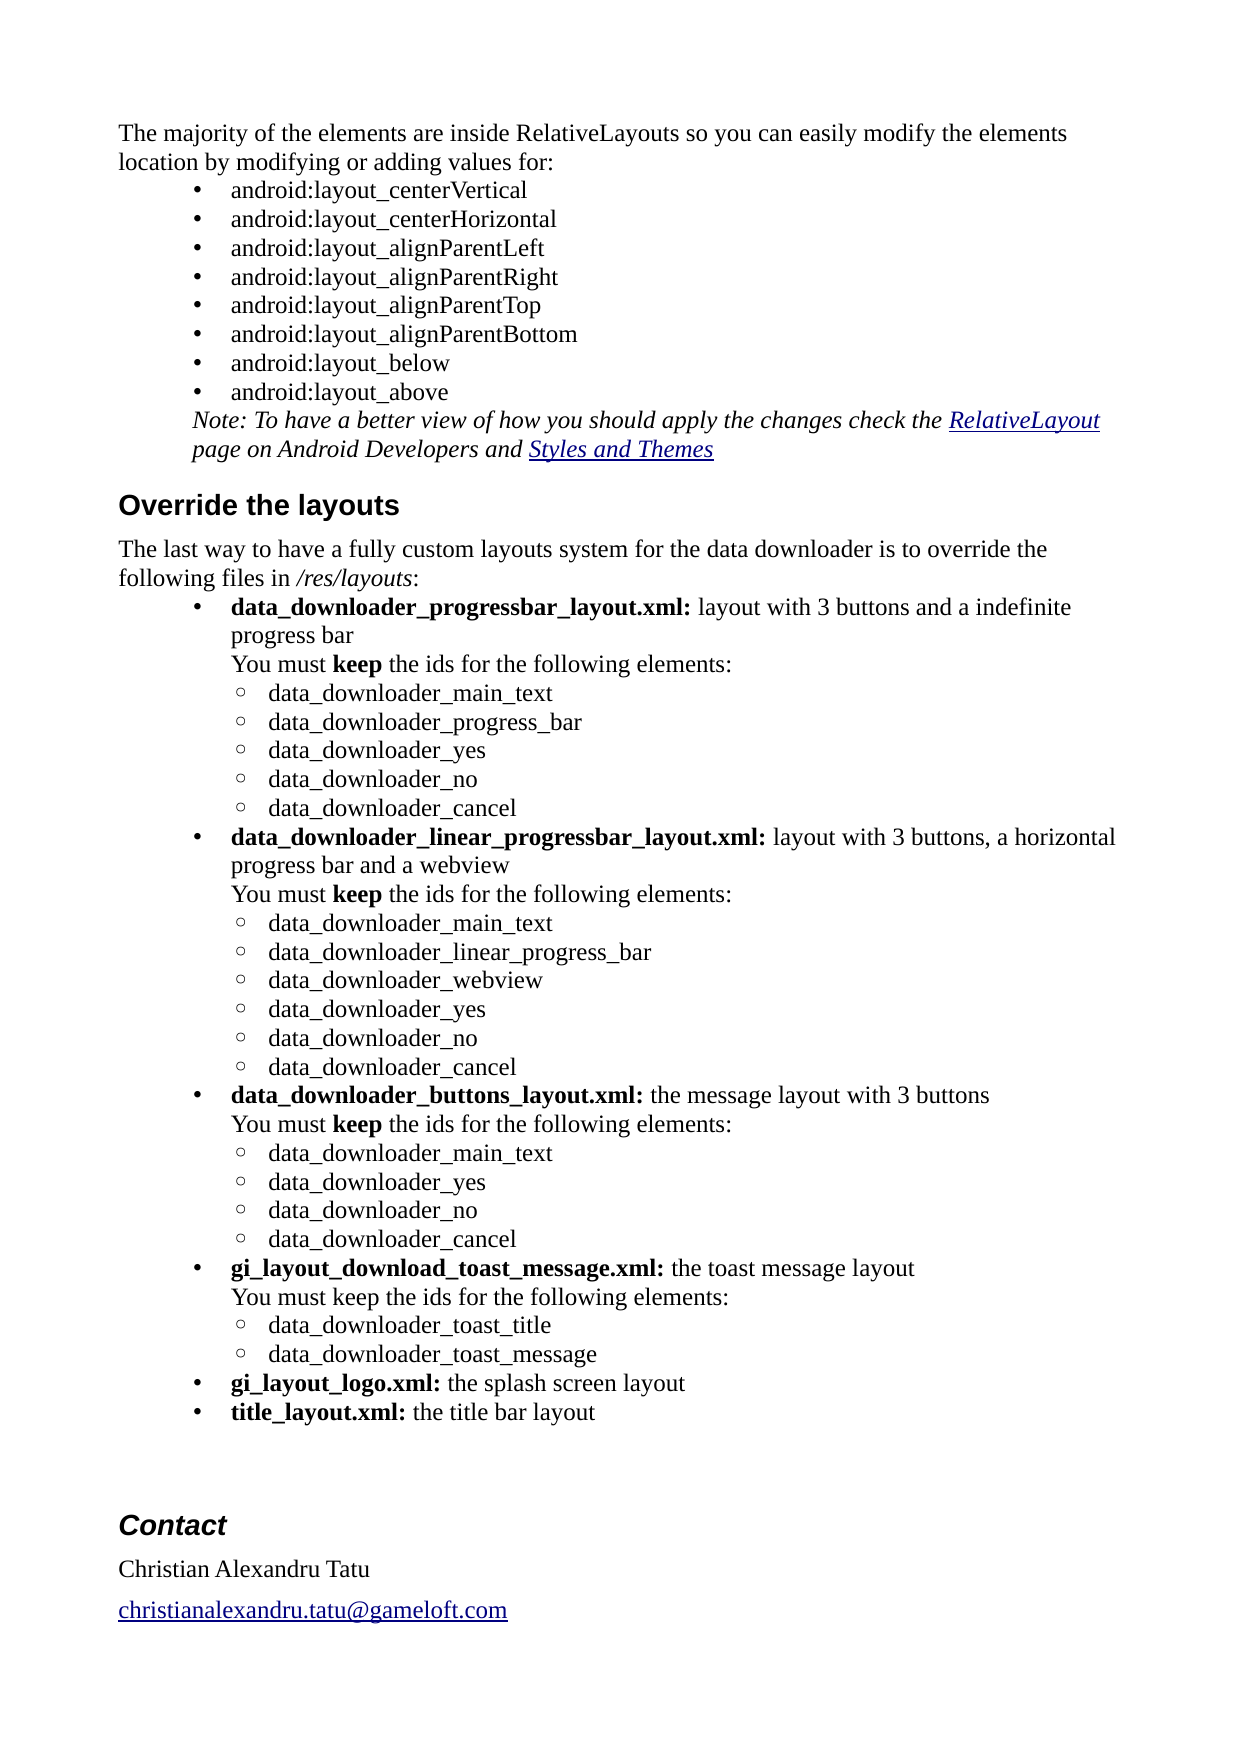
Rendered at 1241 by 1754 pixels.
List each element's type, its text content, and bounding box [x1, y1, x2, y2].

list data_downloader_toast_title [231, 1310, 1122, 1339]
list data_downloader_cancel [231, 1052, 1122, 1080]
list data_downloader_main_text [231, 908, 1122, 937]
list android:layout_alignParentLeft [193, 233, 1122, 262]
list You must keep the ids for the following elements: [193, 1282, 1122, 1310]
list gi_layout_logo.xml: the splash screen layout [193, 1368, 1122, 1397]
list data_downloader_yes [231, 1167, 1122, 1195]
list data_downloader_no [231, 1023, 1122, 1052]
list android:layout_centerVertical [193, 176, 1122, 204]
text christianalexandru.tatu@gameloft.com [118, 1595, 1122, 1624]
text Christian Alexandru Tatu [118, 1554, 1122, 1583]
list android:layout_alignParentBottom [193, 319, 1122, 348]
list data_downloader_no [231, 764, 1122, 793]
list android:layout_above [193, 377, 1122, 406]
text Note: To have a better view of how you should apply the changes check the RelativeLayout page on Android Developers and Styles and Themes [118, 406, 1122, 463]
list data_downloader_cancel [231, 1224, 1122, 1253]
list You must keep the ids for the following elements: [193, 1109, 1122, 1138]
list android:layout_below [193, 348, 1122, 377]
list data_downloader_main_text [231, 1138, 1122, 1167]
list data_downloader_no [231, 1195, 1122, 1224]
list data_downloader_yes [231, 994, 1122, 1023]
list data_downloader_toast_message [231, 1339, 1122, 1368]
list data_downloader_linear_progressbar_layout.xml: layout with 3 buttons, a horizontal progress bar and a webview [193, 822, 1122, 879]
text The majority of the elements are inside RelativeLayouts so you can easily modify the elements location by modifying or adding values for: [118, 118, 1122, 176]
subtitle Override the layouts [118, 488, 1122, 522]
list data_downloader_cancel [231, 793, 1122, 822]
list data_downloader_progress_bar [231, 707, 1122, 735]
list android:layout_alignParentRight [193, 262, 1122, 291]
list data_downloader_yes [231, 735, 1122, 764]
list data_downloader_progressbar_layout.xml: layout with 3 buttons and a indefinite progress bar [193, 592, 1122, 649]
list You must keep the ids for the following elements: [193, 649, 1122, 678]
list data_downloader_webview [231, 965, 1122, 994]
list android:layout_centerHorizontal [193, 204, 1122, 233]
subtitle Contact [118, 1508, 1122, 1541]
list android:layout_alignParentTop [193, 291, 1122, 319]
list title_layout.xml: the title bar layout [193, 1397, 1122, 1425]
list data_downloader_linear_progress_bar [231, 937, 1122, 965]
list gi_layout_download_toast_message.xml: the toast message layout [193, 1253, 1122, 1282]
text The last way to have a fully custom layouts system for the data downloader is to override the following files in /res/layouts: [118, 534, 1122, 592]
list You must keep the ids for the following elements: [193, 879, 1122, 908]
list data_downloader_main_text [231, 678, 1122, 707]
list data_downloader_buttons_layout.xml: the message layout with 3 buttons [193, 1080, 1122, 1109]
